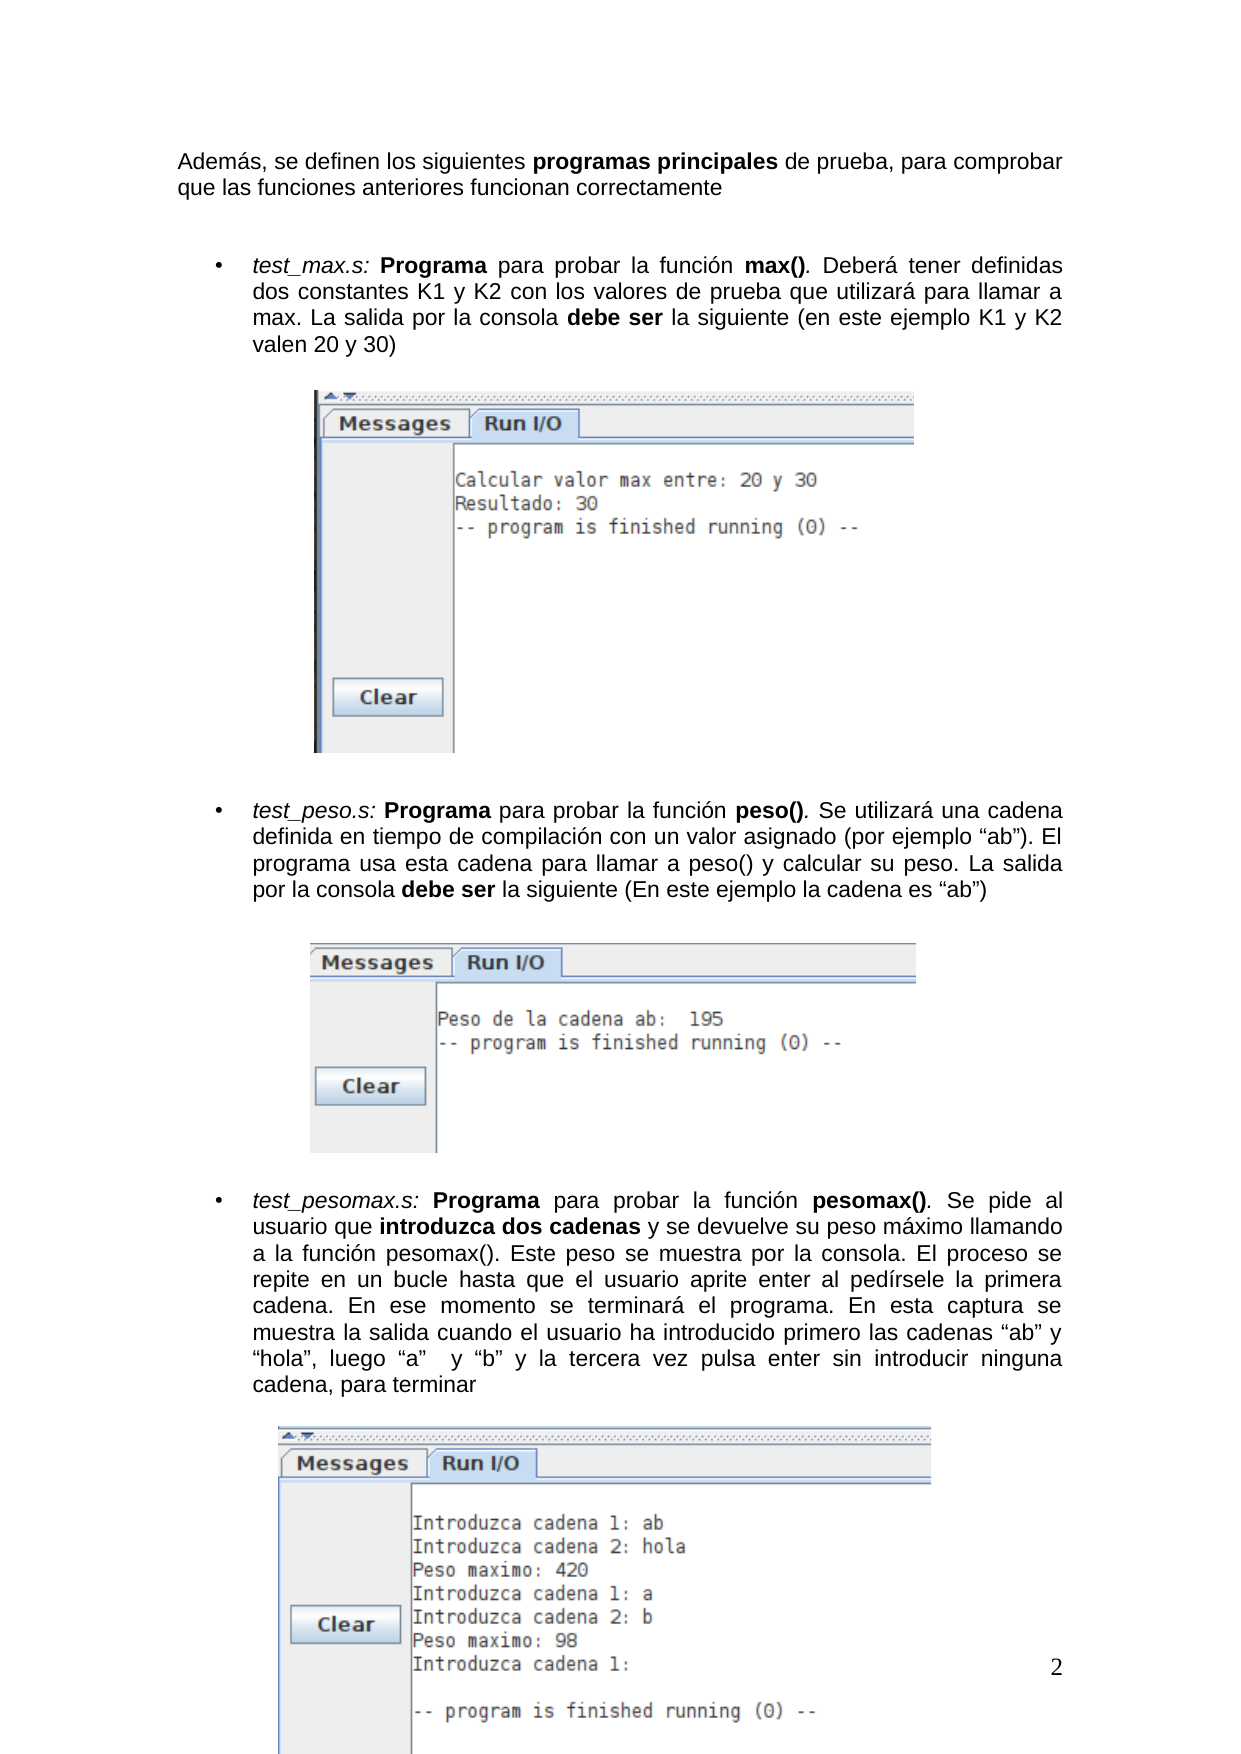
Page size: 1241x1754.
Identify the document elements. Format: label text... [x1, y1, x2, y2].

list test_max.s: Programa para probar la función max(). Deberá tener definidas dos constantes K1 y K2 con los valores de prueba que utilizará para llamar a max. La salida por la consola debe ser la siguiente (en este ejemplo K1 y K2 valen 20 y 30) [215, 252, 1063, 357]
picture [310, 943, 917, 1153]
list test_peso.s: Programa para probar la función peso(). Se utilizará una cadena definida en tiempo de compilación con un valor asignado (por ejemplo “ab”). El programa usa esta cadena para llamar a peso() y calcular su peso. La salida por la consola debe ser la siguiente (En este ejemplo la cadena es “ab”) [215, 797, 1063, 902]
text Además, se definen los siguientes programas principales de prueba, para comprobar que las funciones anteriores funcionan correctamente [177, 148, 1063, 200]
picture [278, 1426, 932, 1754]
list test_pesomax.s: Programa para probar la función pesomax(). Se pide al usuario que introduzca dos cadenas y se devuelve su peso máximo llamando a la función pesomax(). Este peso se muestra por la consola. El proceso se repite en un bucle hasta que el usuario aprite enter al pedírsele la primera cadena. En ese momento se terminará el programa. En esta captura se muestra la salida cuando el usuario ha introducido primero las cadenas “ab” y “hola”, luego “a” y “b” y la tercera vez pulsa enter sin introducir ninguna cadena, para terminar [215, 1187, 1063, 1398]
picture [314, 390, 914, 753]
